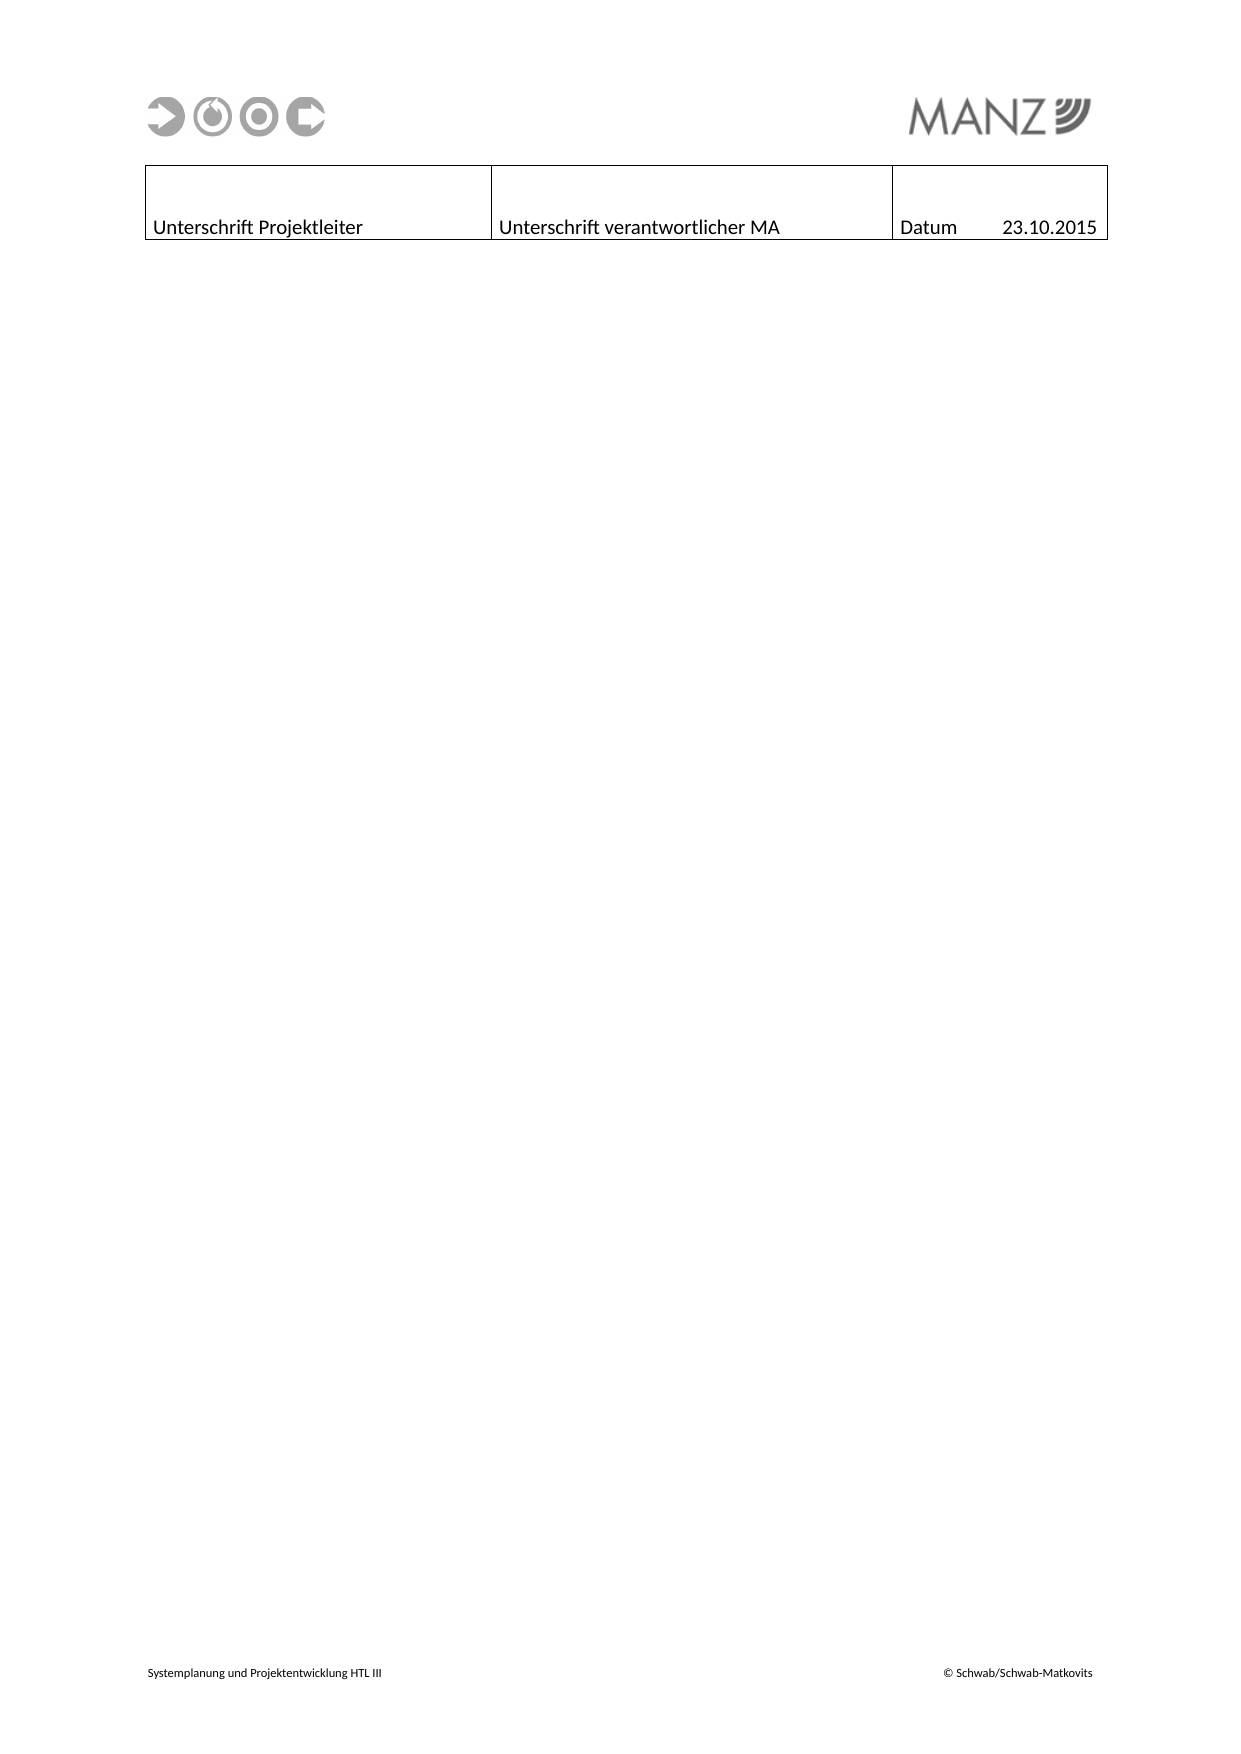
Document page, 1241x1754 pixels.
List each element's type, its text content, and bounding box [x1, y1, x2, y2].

table_cell [418, 166, 491, 239]
table_cell Unterschrift verantwortlicher MA [492, 166, 892, 239]
table_cell 23.10.2015 [995, 166, 1107, 239]
table_cell Datum [893, 166, 995, 239]
table_cell Unterschrift Projektleiter [146, 166, 417, 239]
